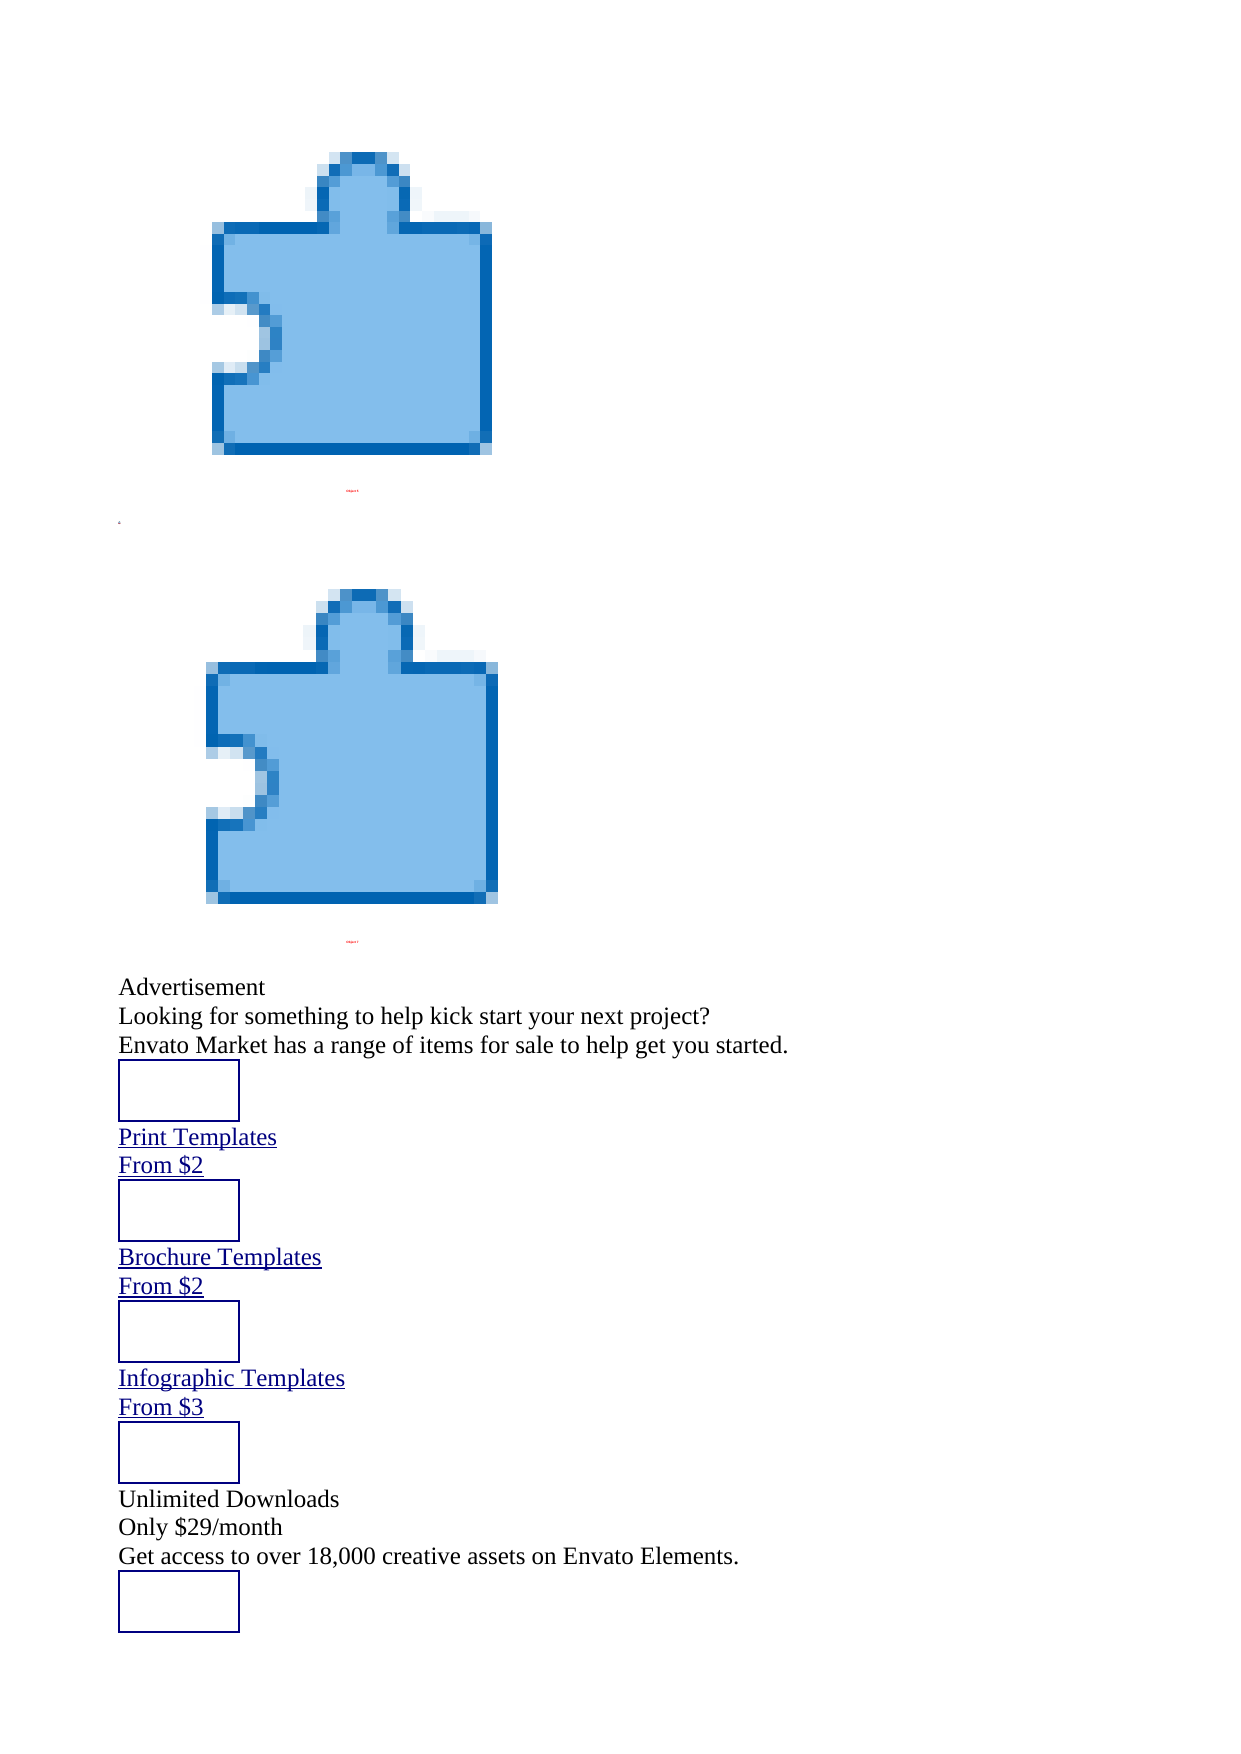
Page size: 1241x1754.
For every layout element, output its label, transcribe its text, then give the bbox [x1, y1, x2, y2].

text Brochure Templates [118, 1242, 1122, 1271]
text Envato Market has a range of items for sale to help get you started. [118, 1030, 1122, 1059]
text From $3 [118, 1392, 1122, 1421]
text Get access to over 18,000 creative assets on Envato Elements. [118, 1541, 1122, 1570]
text Infographic Templates [118, 1363, 1122, 1392]
text Looking for something to help kick start your next project? [118, 1001, 1122, 1030]
text Print Templates [118, 1122, 1122, 1151]
text From $2 [118, 1271, 1122, 1300]
text From $2 [118, 1151, 1122, 1179]
text Advertisement [118, 972, 1122, 1001]
text Unlimited Downloads Only $29/month [118, 1484, 1122, 1541]
